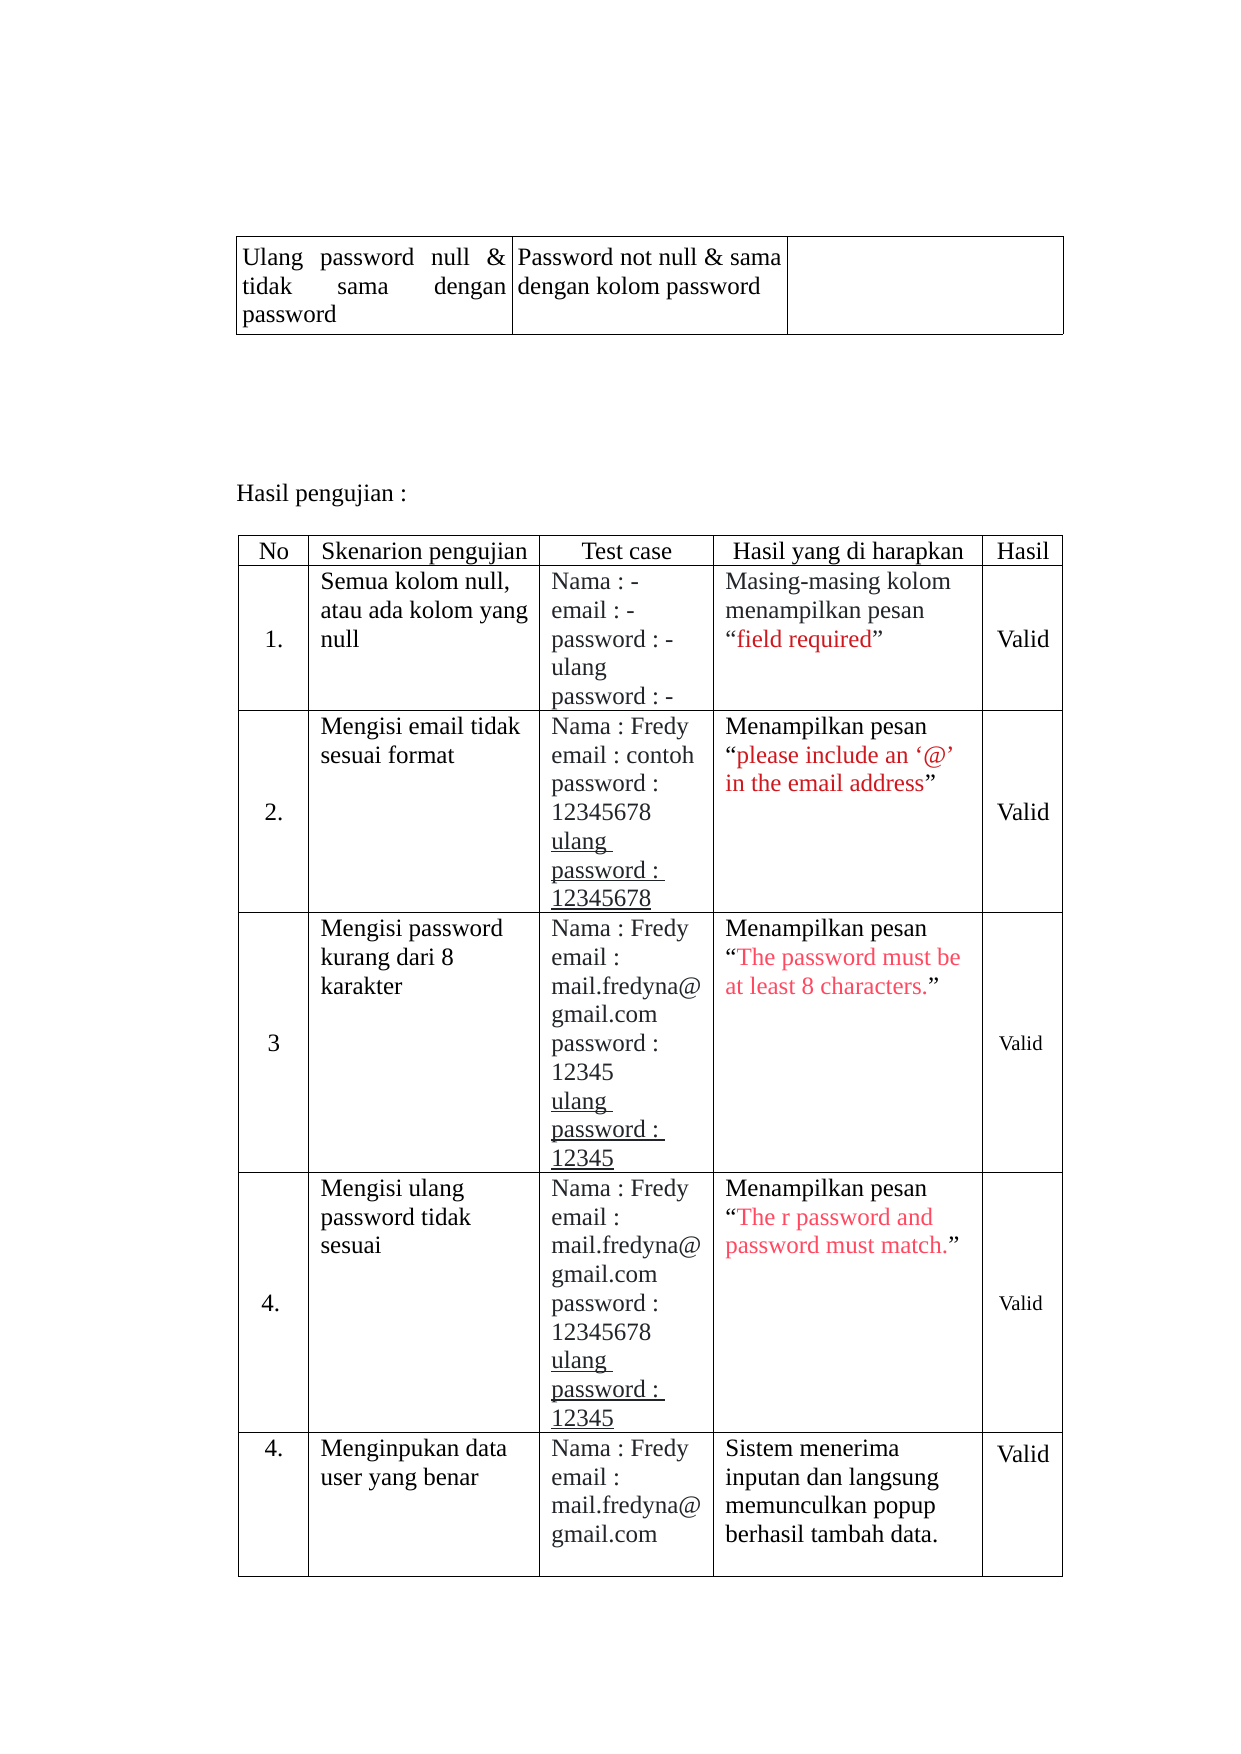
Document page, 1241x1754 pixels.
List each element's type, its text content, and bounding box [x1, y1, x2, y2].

table_cell Mengisi ulang password tidak sesuai [309, 1173, 539, 1432]
text Hasil pengujian : [236, 478, 1063, 507]
table_cell Nama : Fredy email : mail.fredyna@gmail.com [540, 1433, 713, 1576]
table_cell Mengisi password kurang dari 8 karakter [309, 913, 539, 1172]
table_header No [239, 536, 308, 565]
table_cell Password not null & sama dengan kolom password [513, 237, 787, 334]
table_cell Menginpukan data user yang benar [309, 1433, 539, 1576]
table_cell Valid [983, 711, 1062, 912]
table_cell Sistem menerima inputan dan langsung memunculkan popup berhasil tambah data. [714, 1433, 982, 1576]
table_cell Valid [983, 1173, 1062, 1432]
table_cell Menampilkan pesan “The r password and password must match.” [714, 1173, 982, 1432]
table_cell [788, 237, 1063, 334]
table_cell Menampilkan pesan “The password must be at least 8 characters.” [714, 913, 982, 1172]
table_cell 1. [239, 566, 308, 710]
table_cell Ulang password null & tidak sama dengan password [237, 237, 512, 334]
table_header Hasil yang di harapkan [714, 536, 982, 565]
table_cell Nama : - email : - password : - ulang password : - [540, 566, 713, 710]
table_cell Nama : Fredy email : contoh password : 12345678 ulang password : 12345678 [540, 711, 713, 912]
table_header Skenarion pengujian [309, 536, 539, 565]
table_cell Nama : Fredy email : mail.fredyna@gmail.com password : 12345 ulang password : 12345 [540, 913, 713, 1172]
table_cell Masing-masing kolom menampilkan pesan “field required” [714, 566, 982, 710]
table_cell Nama : Fredy email : mail.fredyna@gmail.com password : 12345678 ulang password : 12345 [540, 1173, 713, 1432]
table_cell Valid [983, 913, 1062, 1172]
table_cell Mengisi email tidak sesuai format [309, 711, 539, 912]
table_cell Valid [983, 1433, 1062, 1576]
table_header Hasil [983, 536, 1062, 565]
table_cell Valid [983, 566, 1062, 710]
table_header Test case [540, 536, 713, 565]
table_cell 4. [239, 1433, 308, 1576]
table_cell 3 [239, 913, 308, 1172]
table_cell 2. [239, 711, 308, 912]
table_cell Menampilkan pesan “please include an ‘@’ in the email address” [714, 711, 982, 912]
table_cell Semua kolom null, atau ada kolom yang null [309, 566, 539, 710]
table_cell 4. [239, 1173, 308, 1432]
